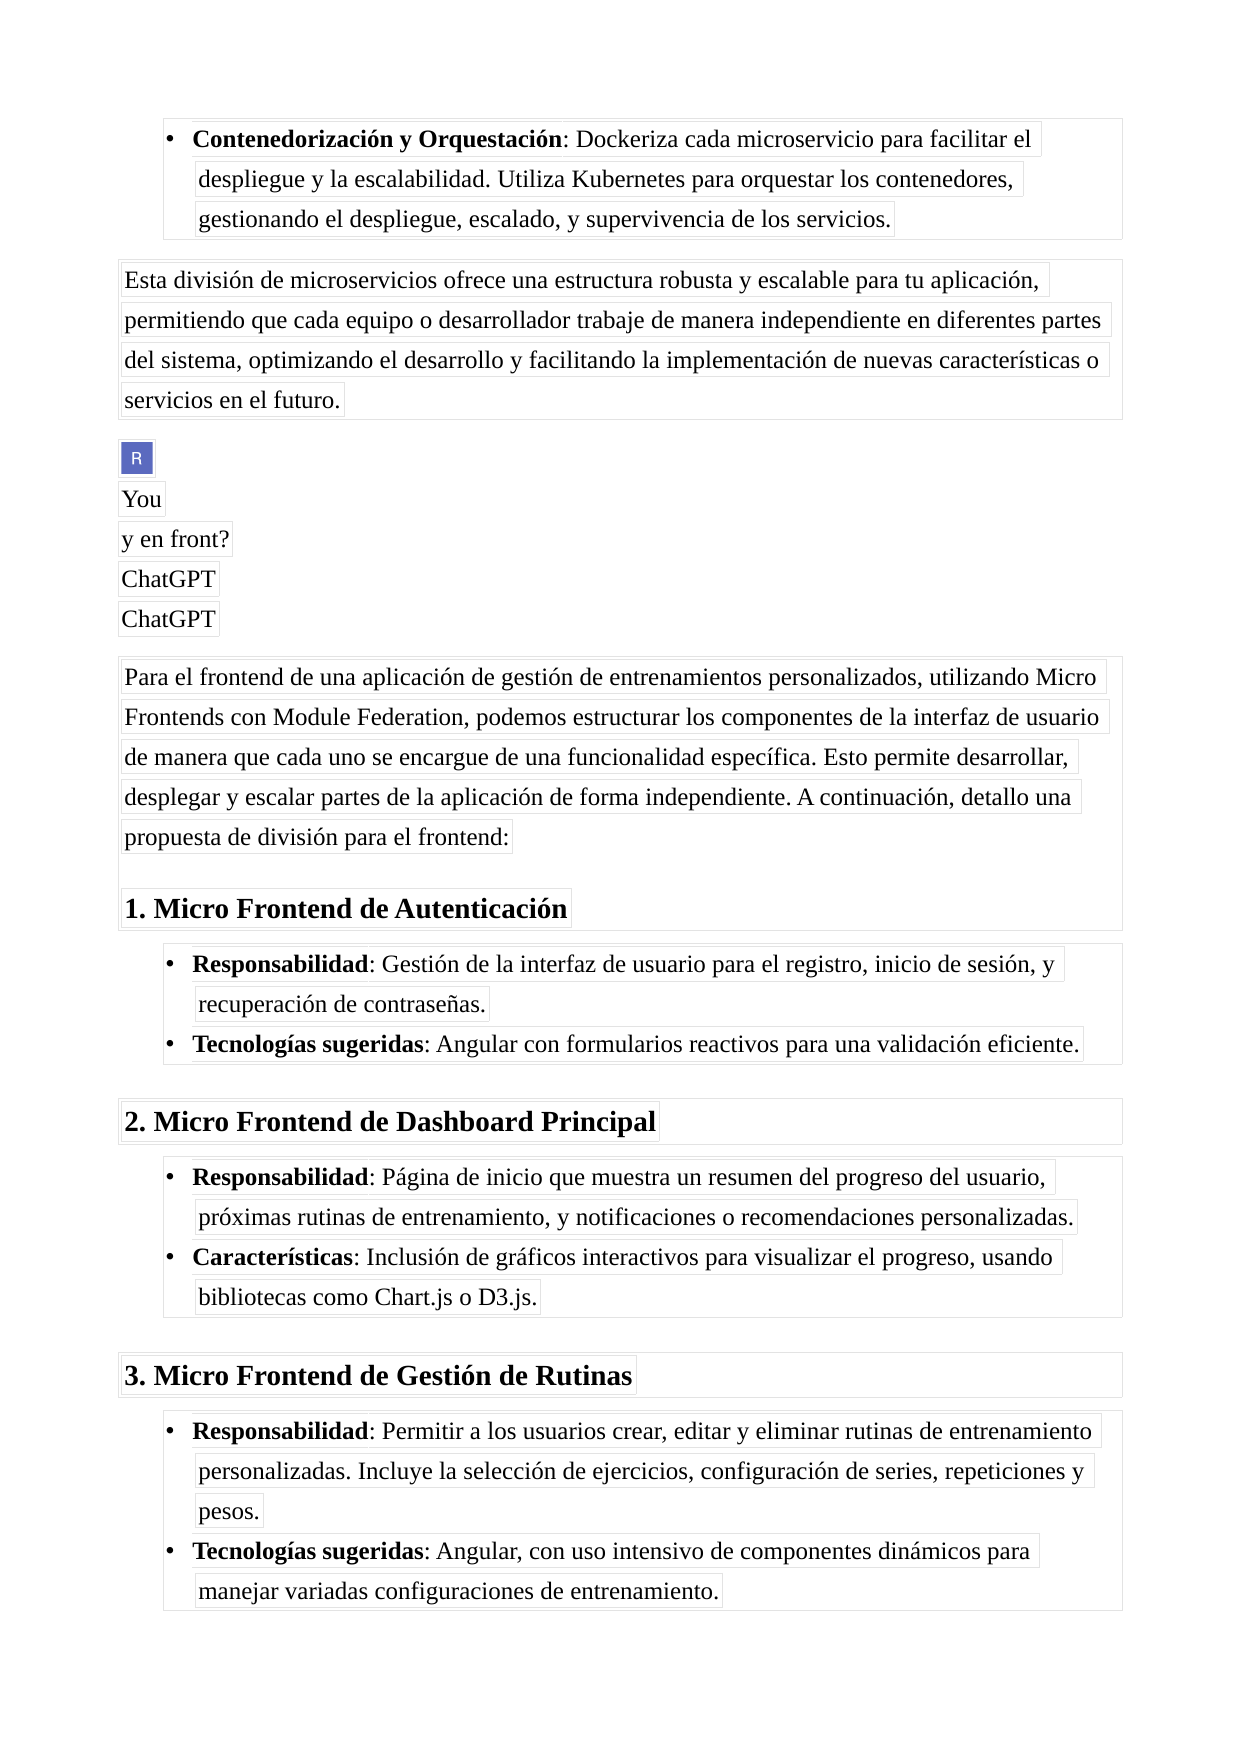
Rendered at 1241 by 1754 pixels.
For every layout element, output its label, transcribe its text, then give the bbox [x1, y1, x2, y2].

list Responsabilidad: Página de inicio que muestra un resumen del progreso del usuario, próximas rutinas de entrenamiento, y notificaciones o recomendaciones personalizadas. [164, 1157, 1122, 1234]
text y en front? [119, 522, 232, 556]
text You [119, 482, 165, 516]
list Tecnologías sugeridas: Angular, con uso intensivo de componentes dinámicos para manejar variadas configuraciones de entrenamiento. [164, 1530, 1122, 1610]
text ChatGPT [119, 562, 219, 596]
text [220, 601, 1122, 636]
list Responsabilidad: Gestión de la interfaz de usuario para el registro, inicio de sesión, y recuperación de contraseñas. [164, 944, 1122, 1021]
text [233, 521, 1122, 556]
list Responsabilidad: Permitir a los usuarios crear, editar y eliminar rutinas de entrenamiento personalizadas. Incluye la selección de ejercicios, configuración de series, repeticiones y pesos. [164, 1411, 1122, 1527]
text ChatGPT [119, 602, 219, 636]
text [166, 481, 1122, 516]
picture [121, 442, 153, 474]
text [220, 561, 1122, 596]
subtitle 1. Micro Frontend de Autenticación [119, 885, 1122, 930]
text Para el frontend de una aplicación de gestión de entrenamientos personalizados, utilizando Micro Frontends con Module Federation, podemos estructurar los componentes de la interfaz de usuario de manera que cada uno se encargue de una funcionalidad específica. Esto permite desarrollar, desplegar y escalar partes de la aplicación de forma independiente. A continuación, detallo una propuesta de división para el frontend: [119, 657, 1122, 853]
list Tecnologías sugeridas: Angular con formularios reactivos para una validación eficiente. [164, 1023, 1122, 1064]
subtitle 3. Micro Frontend de Gestión de Rutinas [119, 1353, 1122, 1397]
list Contenedorización y Orquestación: Dockeriza cada microservicio para facilitar el despliegue y la escalabilidad. Utiliza Kubernetes para orquestar los contenedores, gestionando el despliegue, escalado, y supervivencia de los servicios. [164, 119, 1122, 239]
subtitle 2. Micro Frontend de Dashboard Principal [119, 1099, 1122, 1144]
list Características: Inclusión de gráficos interactivos para visualizar el progreso, usando bibliotecas como Chart.js o D3.js. [164, 1236, 1122, 1317]
text Esta división de microservicios ofrece una estructura robusta y escalable para tu aplicación, permitiendo que cada equipo o desarrollador trabaje de manera independiente en diferentes partes del sistema, optimizando el desarrollo y facilitando la implementación de nuevas características o servicios en el futuro. [119, 260, 1122, 419]
